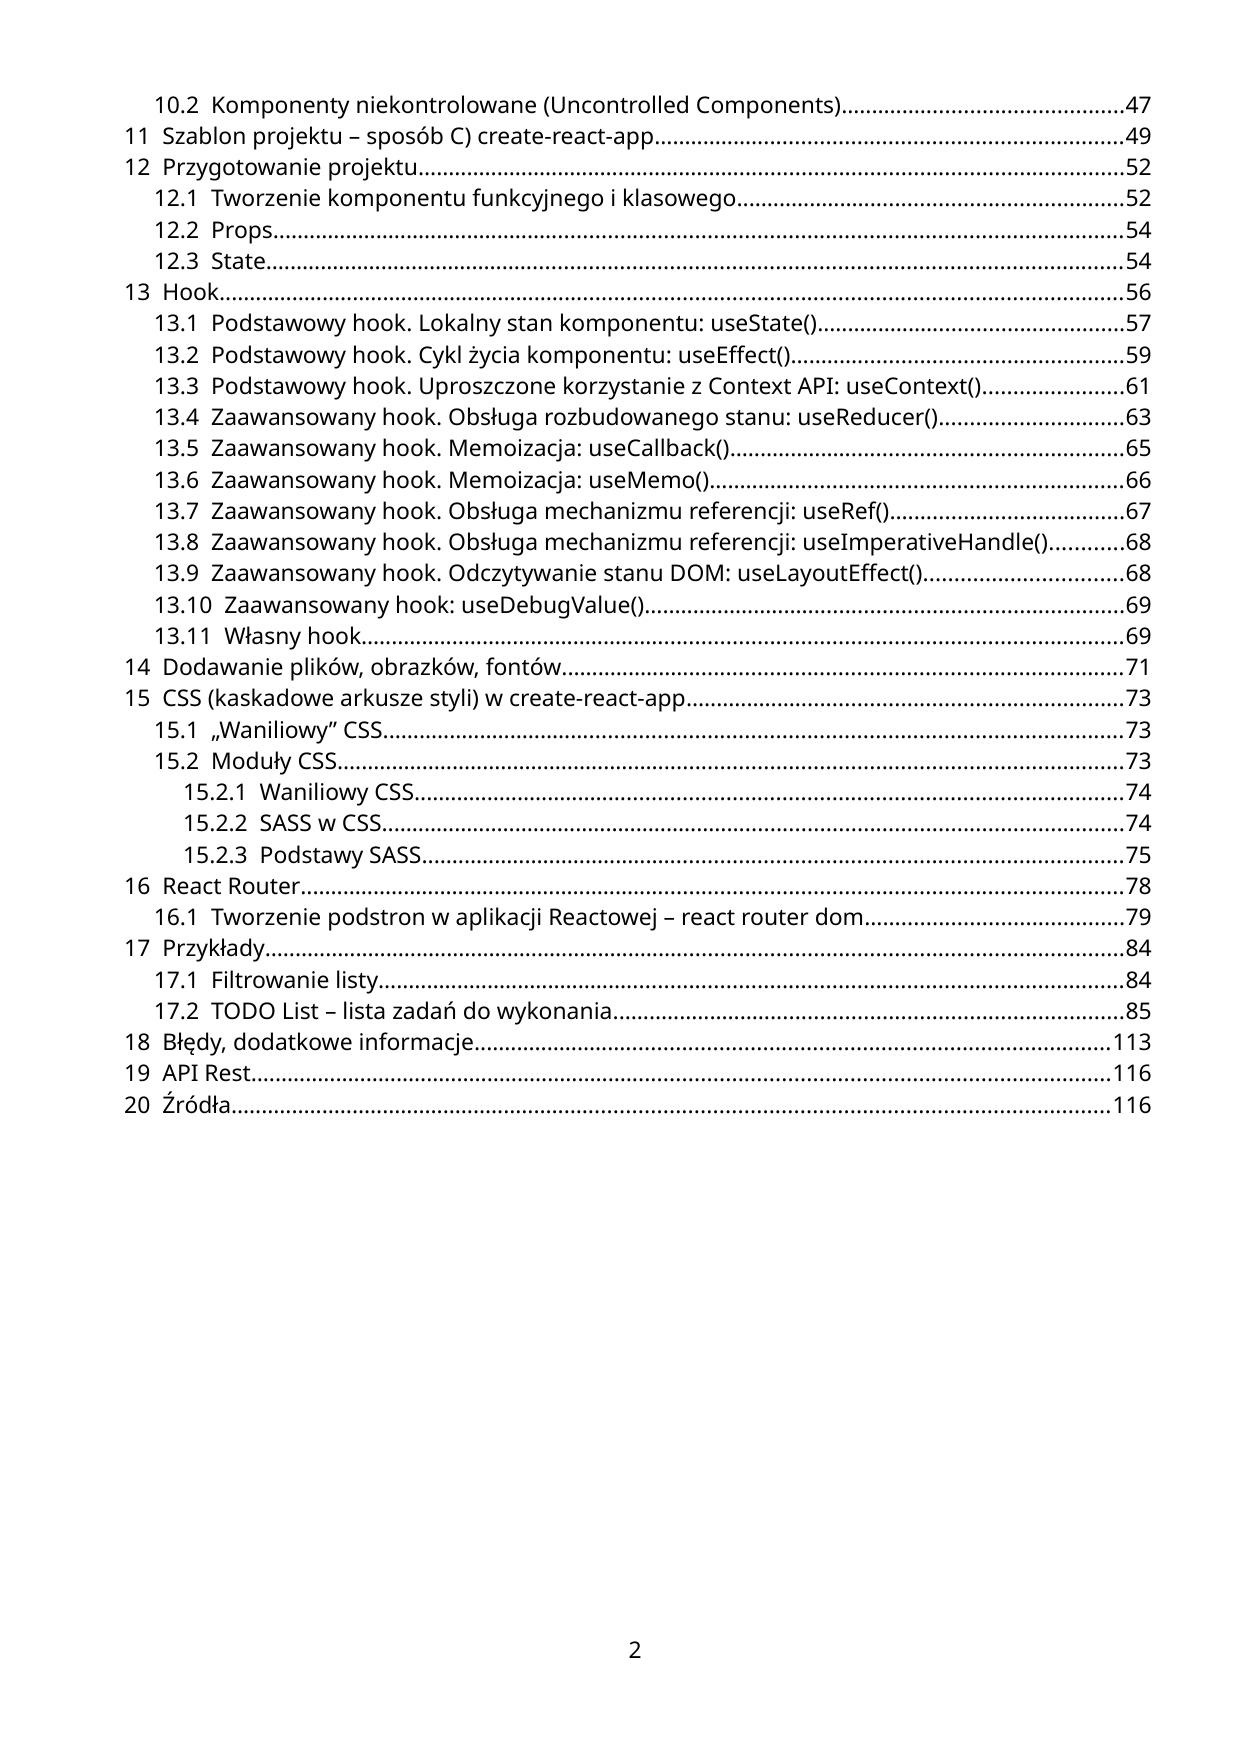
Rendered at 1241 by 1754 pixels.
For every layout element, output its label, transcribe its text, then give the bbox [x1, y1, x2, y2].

text 15.2.1 Waniliowy CSS 74 [177, 776, 1152, 807]
text 20 Źródła 116 [118, 1088, 1152, 1120]
text 13.7 Zaawansowany hook. Obsługa mechanizmu referencji: useRef() 67 [148, 495, 1152, 526]
text 15 CSS (kaskadowe arkusze styli) w create-react-app 73 [118, 682, 1152, 713]
text 13.9 Zaawansowany hook. Odczytywanie stanu DOM: useLayoutEffect() 68 [148, 557, 1152, 588]
text 16.1 Tworzenie podstron w aplikacji Reactowej – react router dom 79 [148, 901, 1152, 932]
text 12.2 Props 54 [148, 213, 1152, 245]
text 10.2 Komponenty niekontrolowane (Uncontrolled Components) 47 [148, 88, 1152, 120]
text 15.2.3 Podstawy SASS 75 [177, 838, 1152, 870]
text 17.1 Filtrowanie listy 84 [148, 963, 1152, 995]
text 15.1 „Waniliowy” CSS 73 [148, 713, 1152, 745]
text 12.1 Tworzenie komponentu funkcyjnego i klasowego 52 [148, 182, 1152, 213]
text 13.10 Zaawansowany hook: useDebugValue() 69 [148, 588, 1152, 620]
text 13.8 Zaawansowany hook. Obsługa mechanizmu referencji: useImperativeHandle() 68 [148, 526, 1152, 557]
text 13 Hook 56 [118, 276, 1152, 307]
text 13.4 Zaawansowany hook. Obsługa rozbudowanego stanu: useReducer() 63 [148, 401, 1152, 432]
text 13.6 Zaawansowany hook. Memoizacja: useMemo() 66 [148, 463, 1152, 495]
text 12.3 State 54 [148, 245, 1152, 276]
text 17.2 TODO List – lista zadań do wykonania 85 [148, 995, 1152, 1026]
text 17 Przykłady 84 [118, 932, 1152, 963]
text 13.3 Podstawowy hook. Uproszczone korzystanie z Context API: useContext() 61 [148, 370, 1152, 401]
text 19 API Rest 116 [118, 1057, 1152, 1088]
text 14 Dodawanie plików, obrazków, fontów 71 [118, 651, 1152, 682]
text 16 React Router 78 [118, 870, 1152, 901]
text 15.2 Moduły CSS 73 [148, 745, 1152, 776]
text 18 Błędy, dodatkowe informacje 113 [118, 1026, 1152, 1057]
text 13.11 Własny hook 69 [148, 620, 1152, 651]
text 13.2 Podstawowy hook. Cykl życia komponentu: useEffect() 59 [148, 338, 1152, 370]
text 12 Przygotowanie projektu 52 [118, 151, 1152, 182]
text 13.5 Zaawansowany hook. Memoizacja: useCallback() 65 [148, 432, 1152, 463]
text 11 Szablon projektu – sposób C) create-react-app 49 [118, 120, 1152, 151]
text 13.1 Podstawowy hook. Lokalny stan komponentu: useState() 57 [148, 307, 1152, 338]
text 15.2.2 SASS w CSS 74 [177, 807, 1152, 838]
